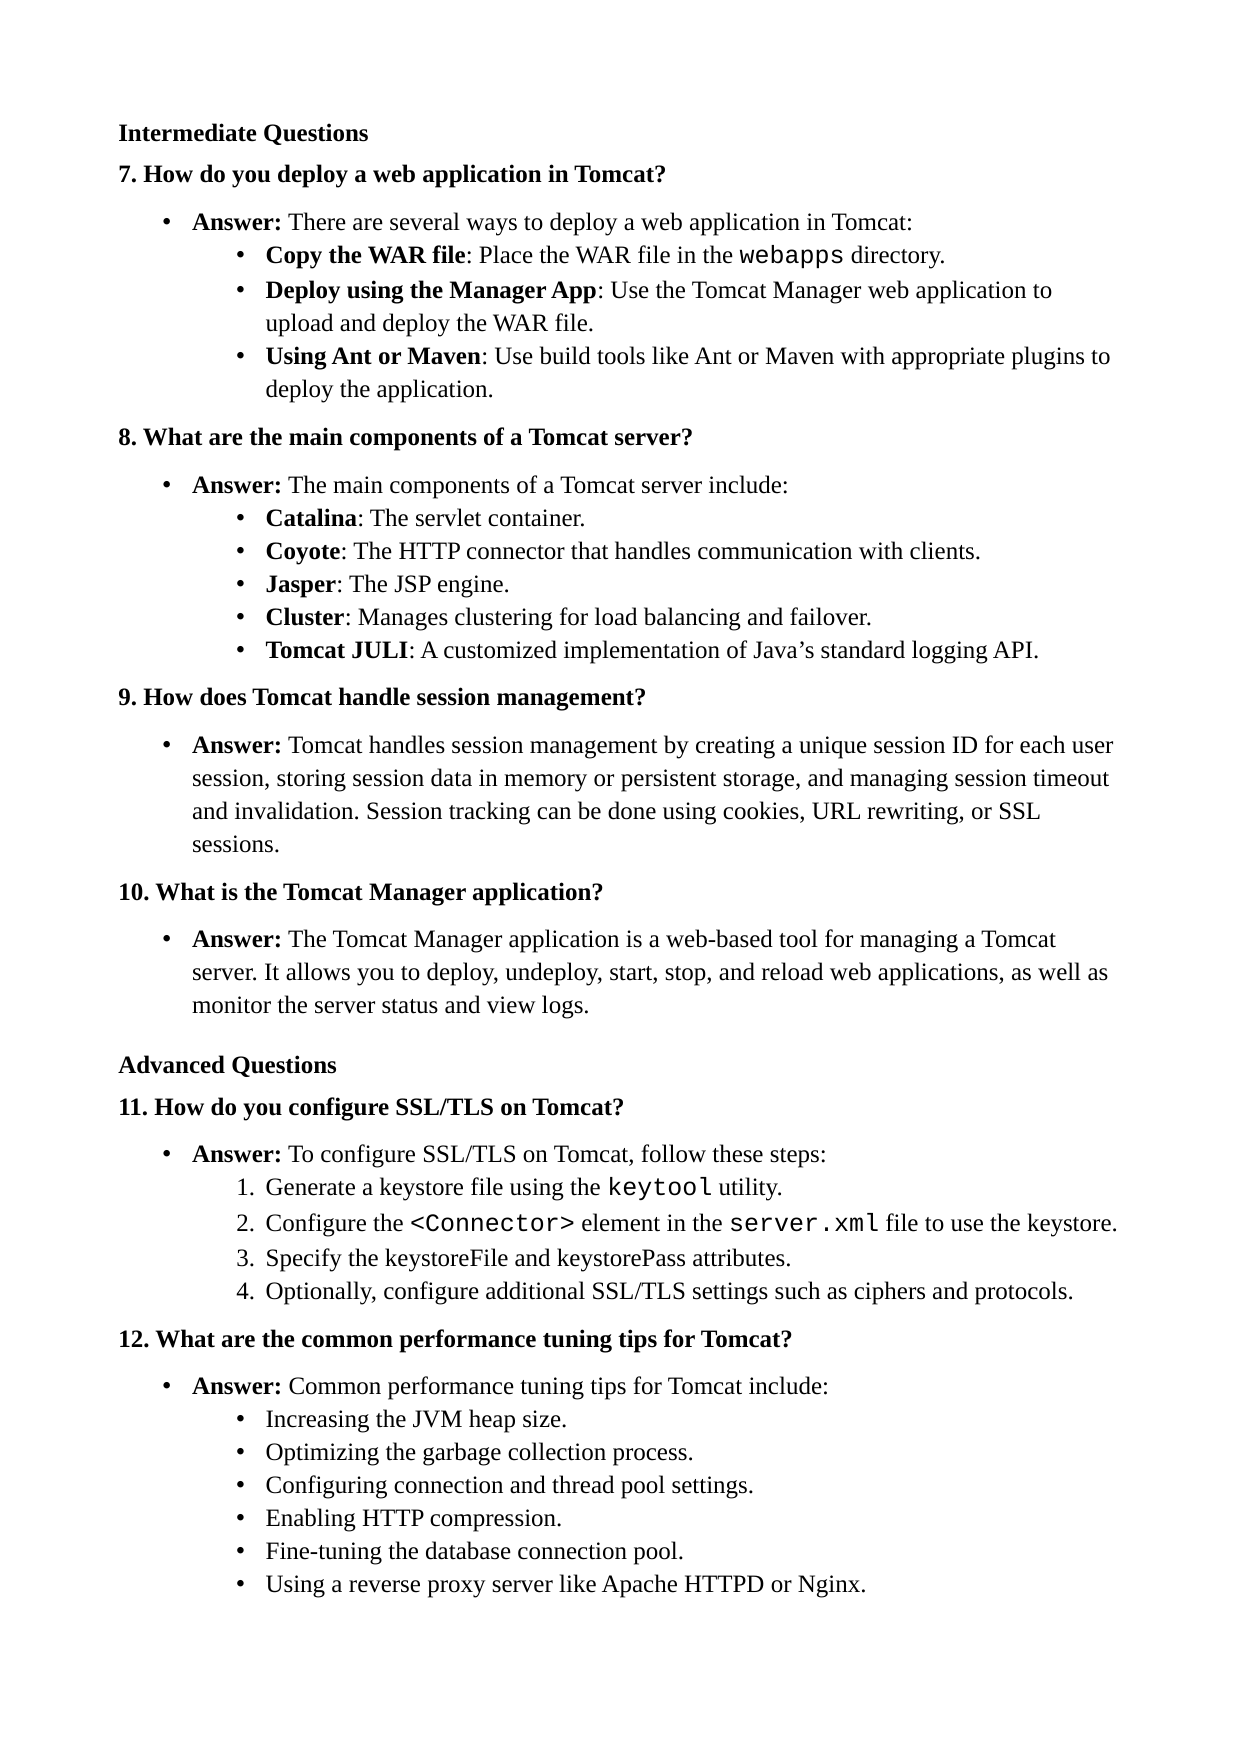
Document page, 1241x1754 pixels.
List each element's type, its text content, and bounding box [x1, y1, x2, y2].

list Fine-tuning the database connection pool. [236, 1536, 1122, 1565]
list Using a reverse proxy server like Apache HTTPD or Nginx. [236, 1569, 1122, 1598]
list Increasing the JVM heap size. [236, 1404, 1122, 1433]
list Answer: To configure SSL/TLS on Tomcat, follow these steps: [162, 1139, 1122, 1168]
text 12. What are the common performance tuning tips for Tomcat? [118, 1324, 1122, 1352]
list Deploy using the Manager App: Use the Tomcat Manager web application to upload and deploy the WAR file. [236, 275, 1122, 337]
text 9. How does Tomcat handle session management? [118, 682, 1122, 711]
list Tomcat JULI: A customized implementation of Java’s standard logging API. [236, 635, 1122, 663]
subtitle Intermediate Questions [118, 118, 1122, 147]
list Copy the WAR file: Place the WAR file in the webapps directory. [236, 240, 1122, 271]
list Optionally, configure additional SSL/TLS settings such as ciphers and protocols. [236, 1276, 1122, 1305]
list Specify the keystoreFile and keystorePass attributes. [236, 1243, 1122, 1272]
list Generate a keystore file using the keytool utility. [236, 1172, 1122, 1203]
text 10. What is the Tomcat Manager application? [118, 877, 1122, 905]
list Configure the <Connector> element in the server.xml file to use the keystore. [236, 1208, 1122, 1238]
text 11. How do you configure SSL/TLS on Tomcat? [118, 1092, 1122, 1120]
list Answer: The Tomcat Manager application is a web-based tool for managing a Tomcat server. It allows you to deploy, undeploy, start, stop, and reload web applications, as well as monitor the server status and view logs. [162, 924, 1122, 1019]
list Answer: There are several ways to deploy a web application in Tomcat: [162, 207, 1122, 236]
list Cluster: Manages clustering for load balancing and failover. [236, 602, 1122, 631]
list Catalina: The servlet container. [236, 503, 1122, 531]
subtitle Advanced Questions [118, 1050, 1122, 1079]
list Coyote: The HTTP connector that handles communication with clients. [236, 536, 1122, 564]
list Answer: The main components of a Tomcat server include: [162, 470, 1122, 498]
text 8. What are the main components of a Tomcat server? [118, 422, 1122, 451]
text 7. How do you deploy a web application in Tomcat? [118, 159, 1122, 188]
list Configuring connection and thread pool settings. [236, 1470, 1122, 1499]
list Jasper: The JSP engine. [236, 569, 1122, 597]
list Answer: Tomcat handles session management by creating a unique session ID for each user session, storing session data in memory or persistent storage, and managing session timeout and invalidation. Session tracking can be done using cookies, URL rewriting, or SSL sessions. [162, 730, 1122, 858]
list Optimizing the garbage collection process. [236, 1437, 1122, 1466]
list Using Ant or Maven: Use build tools like Ant or Maven with appropriate plugins to deploy the application. [236, 341, 1122, 403]
list Answer: Common performance tuning tips for Tomcat include: [162, 1371, 1122, 1400]
list Enabling HTTP compression. [236, 1503, 1122, 1532]
